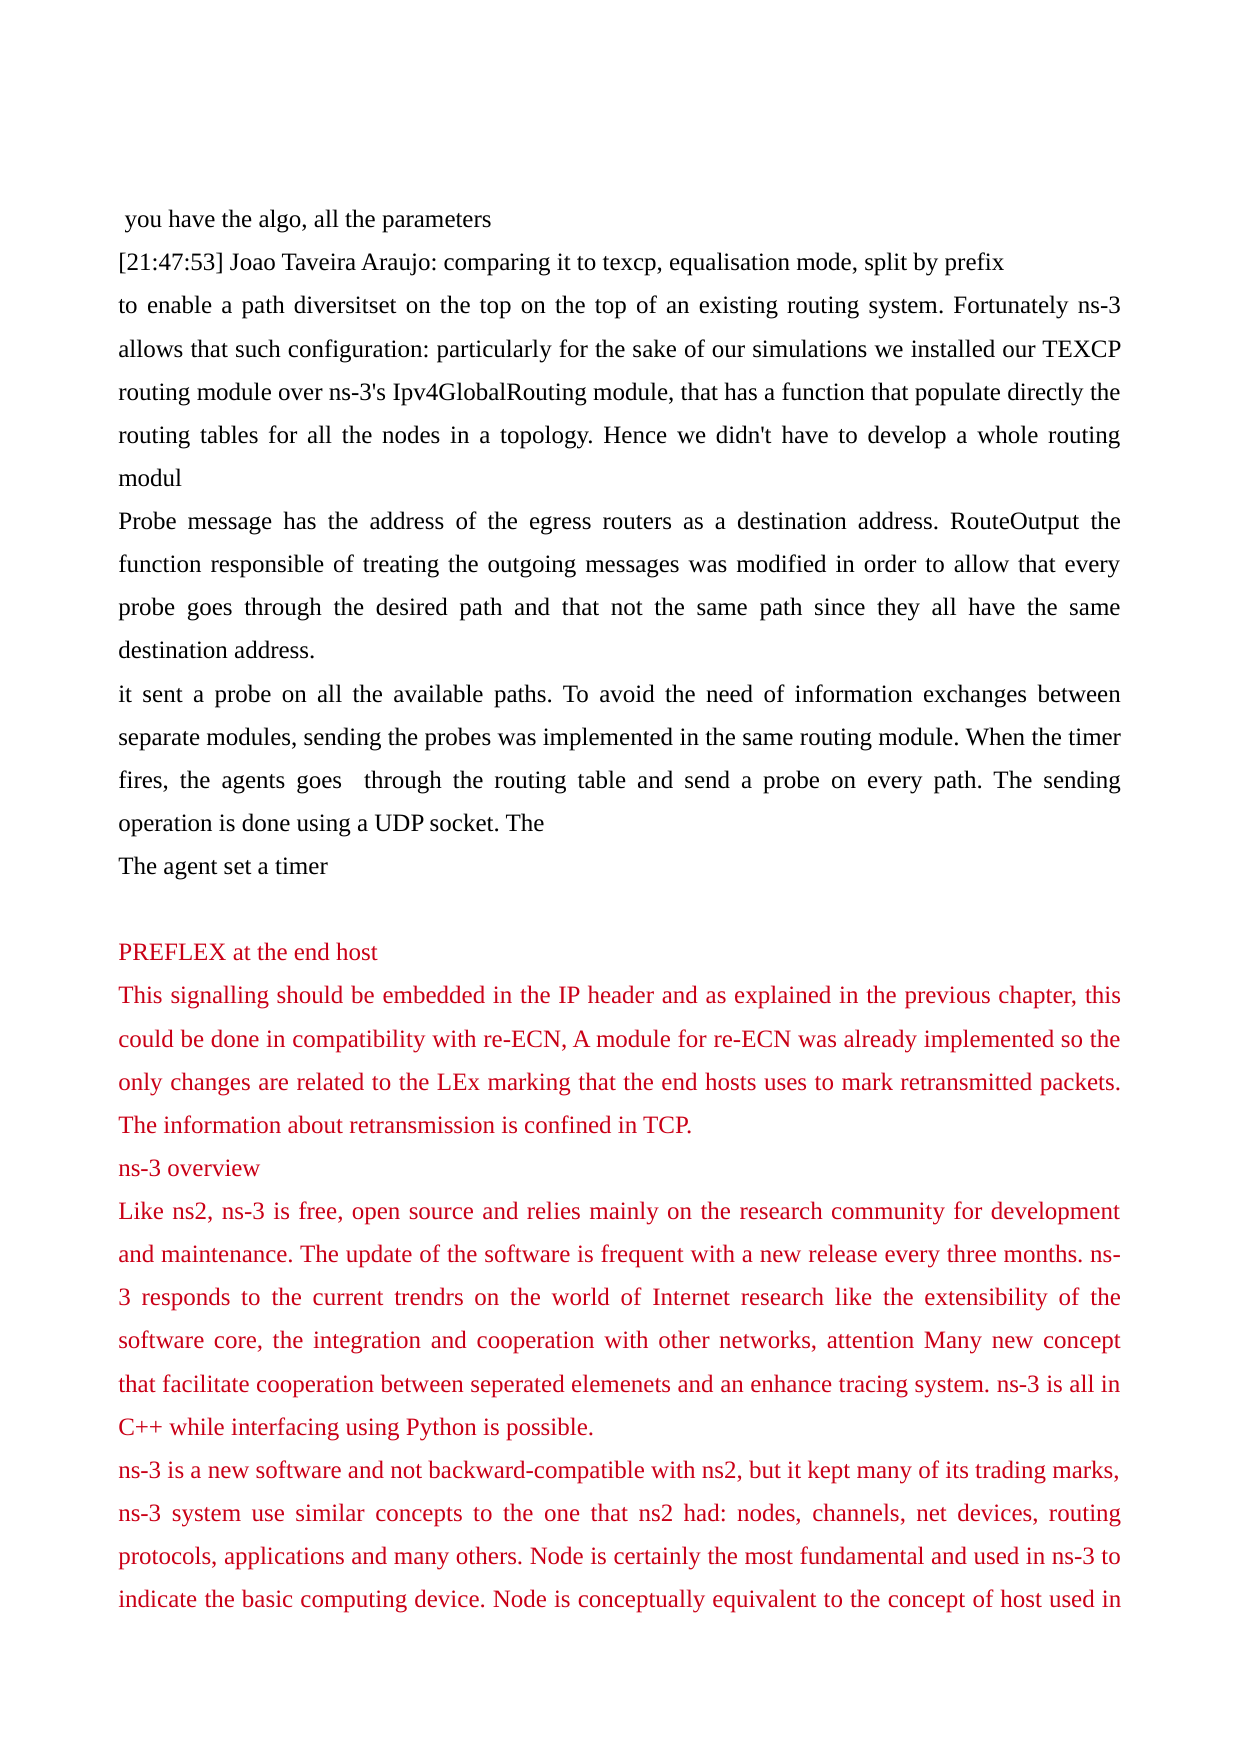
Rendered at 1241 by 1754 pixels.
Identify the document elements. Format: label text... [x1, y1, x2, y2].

text ns-3 system use similar concepts to the one that ns2 had: nodes, channels, net devices, routing protocols, applications and many others. Node is certainly the most fundamental and used in ns-3 to indicate the basic computing device. Node is conceptually equivalent to the concept of host used in [118, 1498, 1122, 1613]
text Like ns2, ns-3 is free, open source and relies mainly on the research community for development and maintenance. The update of the software is frequent with a new release every three months. ns-3 responds to the current trendrs on the world of Internet research like the extensibility of the software core, the integration and cooperation with other networks, attention Many new concept that facilitate cooperation between seperated elemenets and an enhance tracing system. ns-3 is all in C++ while interfacing using Python is possible. [118, 1196, 1122, 1441]
text This signalling should be embedded in the IP header and as explained in the previous chapter, this could be done in compatibility with re-ECN, A module for re-ECN was already implemented so the only changes are related to the LEx marking that the end hosts uses to mark retransmitted packets. The information about retransmission is confined in TCP. [118, 981, 1122, 1139]
text you have the algo, all the parameters [118, 204, 1122, 233]
text Probe message has the address of the egress routers as a destination address. RouteOutput the function responsible of treating the outgoing messages was modified in order to allow that every probe goes through the desired path and that not the same path since they all have the same destination address. [118, 506, 1122, 664]
text it sent a probe on all the available paths. To avoid the need of information exchanges between separate modules, sending the probes was implemented in the same routing module. When the timer fires, the agents goes through the routing table and send a probe on every path. The sending operation is done using a UDP socket. The [118, 679, 1122, 837]
text to enable a path diversitset on the top on the top of an existing routing system. Fortunately ns-3 allows that such configuration: particularly for the sake of our simulations we installed our TEXCP routing module over ns-3's Ipv4GlobalRouting module, that has a function that populate directly the routing tables for all the nodes in a topology. Hence we didn't have to develop a whole routing modul [118, 291, 1122, 492]
text [21:47:53] Joao Taveira Araujo: comparing it to texcp, equalisation mode, split by prefix [118, 247, 1122, 276]
text The agent set a timer [118, 851, 1122, 880]
text ns-3 overview [118, 1153, 1122, 1182]
text PREFLEX at the end host [118, 937, 1122, 966]
text ns-3 is a new software and not backward-compatible with ns2, but it kept many of its trading marks, [118, 1455, 1122, 1484]
